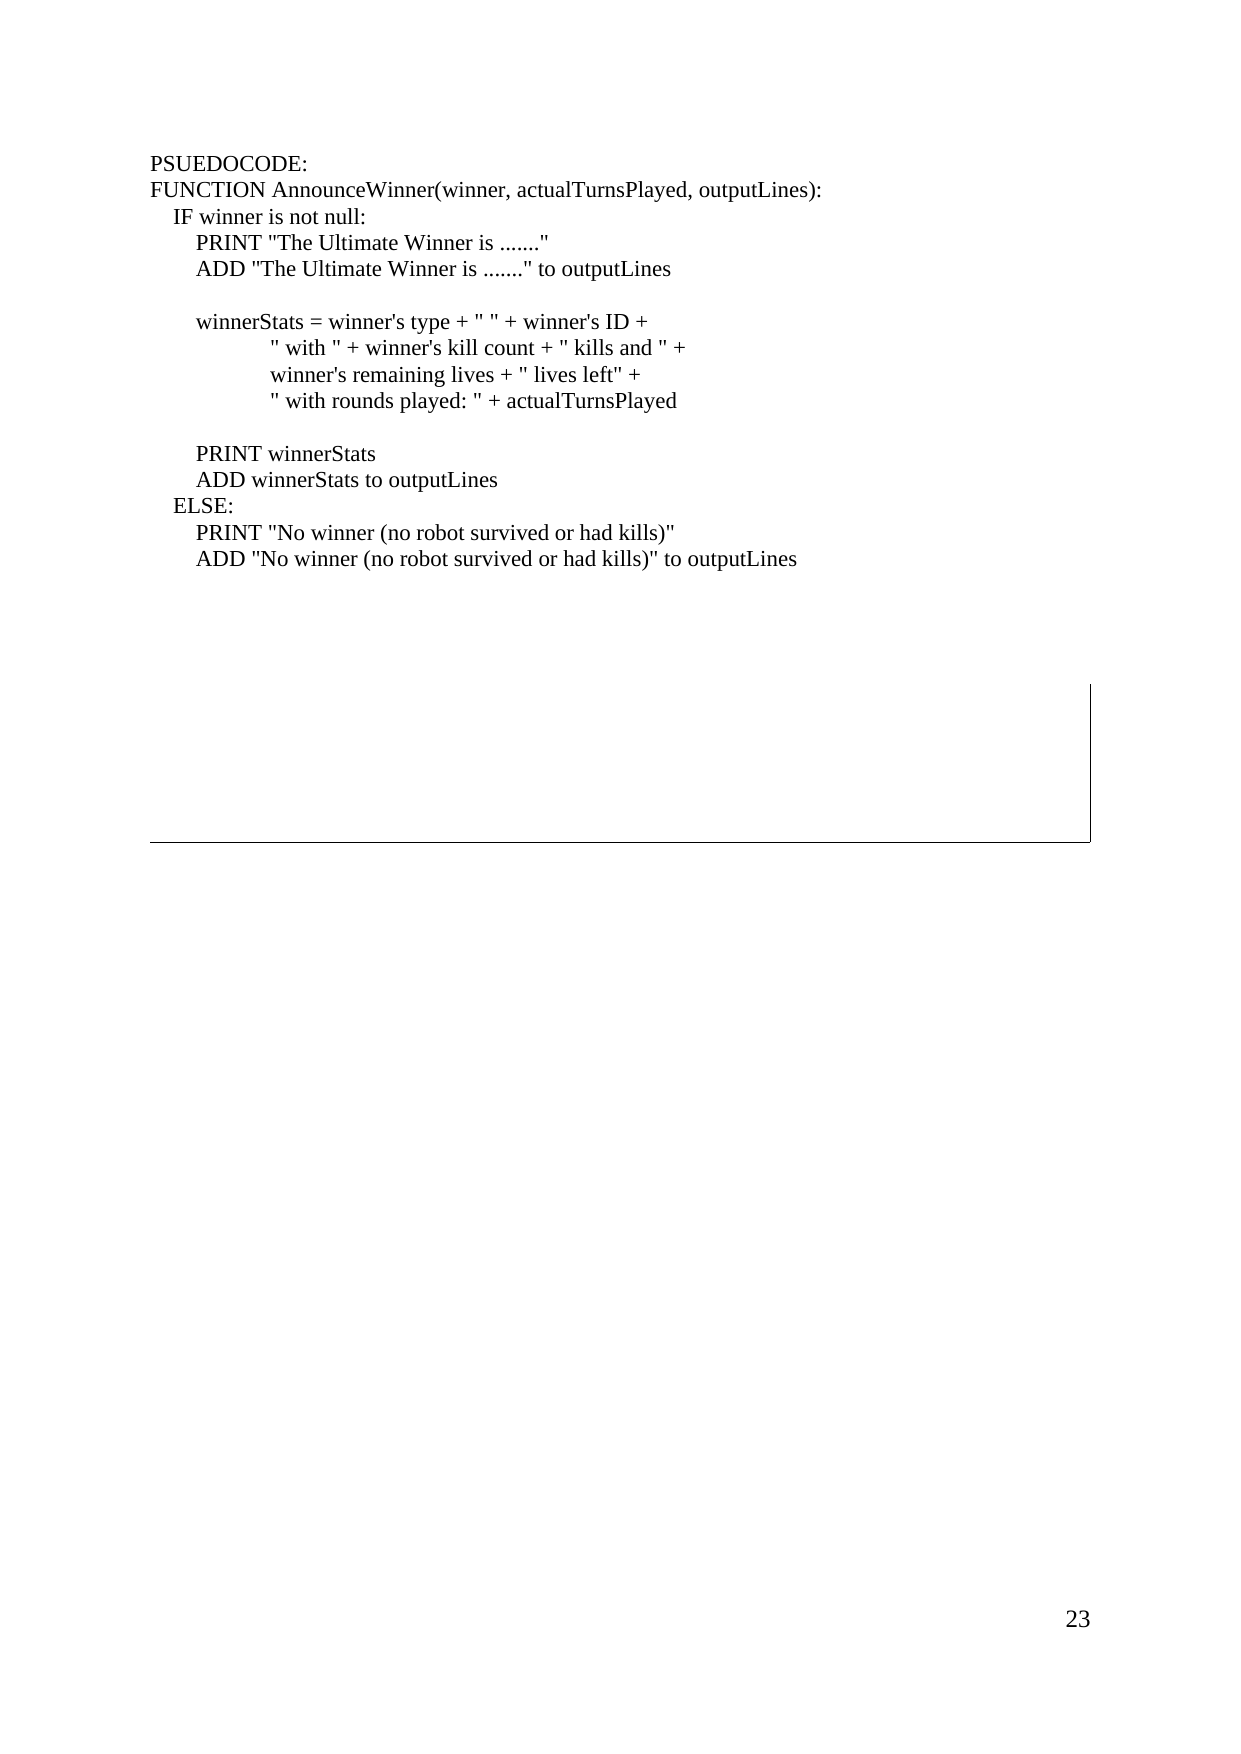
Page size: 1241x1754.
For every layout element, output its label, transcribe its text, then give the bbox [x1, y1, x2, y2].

text PSUEDOCODE: [150, 150, 1090, 176]
text FUNCTION AnnounceWinner(winner, actualTurnsPlayed, outputLines): IF winner is not null: PRINT "The Ultimate Winner is ......." ADD "The Ultimate Winner is ......." to outputLines winnerStats = winner's type + " " + winner's ID + " with " + winner's kill count + " kills and " + winner's remaining lives + " lives left" + " with rounds played: " + actualTurnsPlayed PRINT winnerStats ADD winnerStats to outputLines ELSE: PRINT "No winner (no robot survived or had kills)" ADD "No winner (no robot survived or had kills)" to outputLines [150, 176, 1090, 572]
